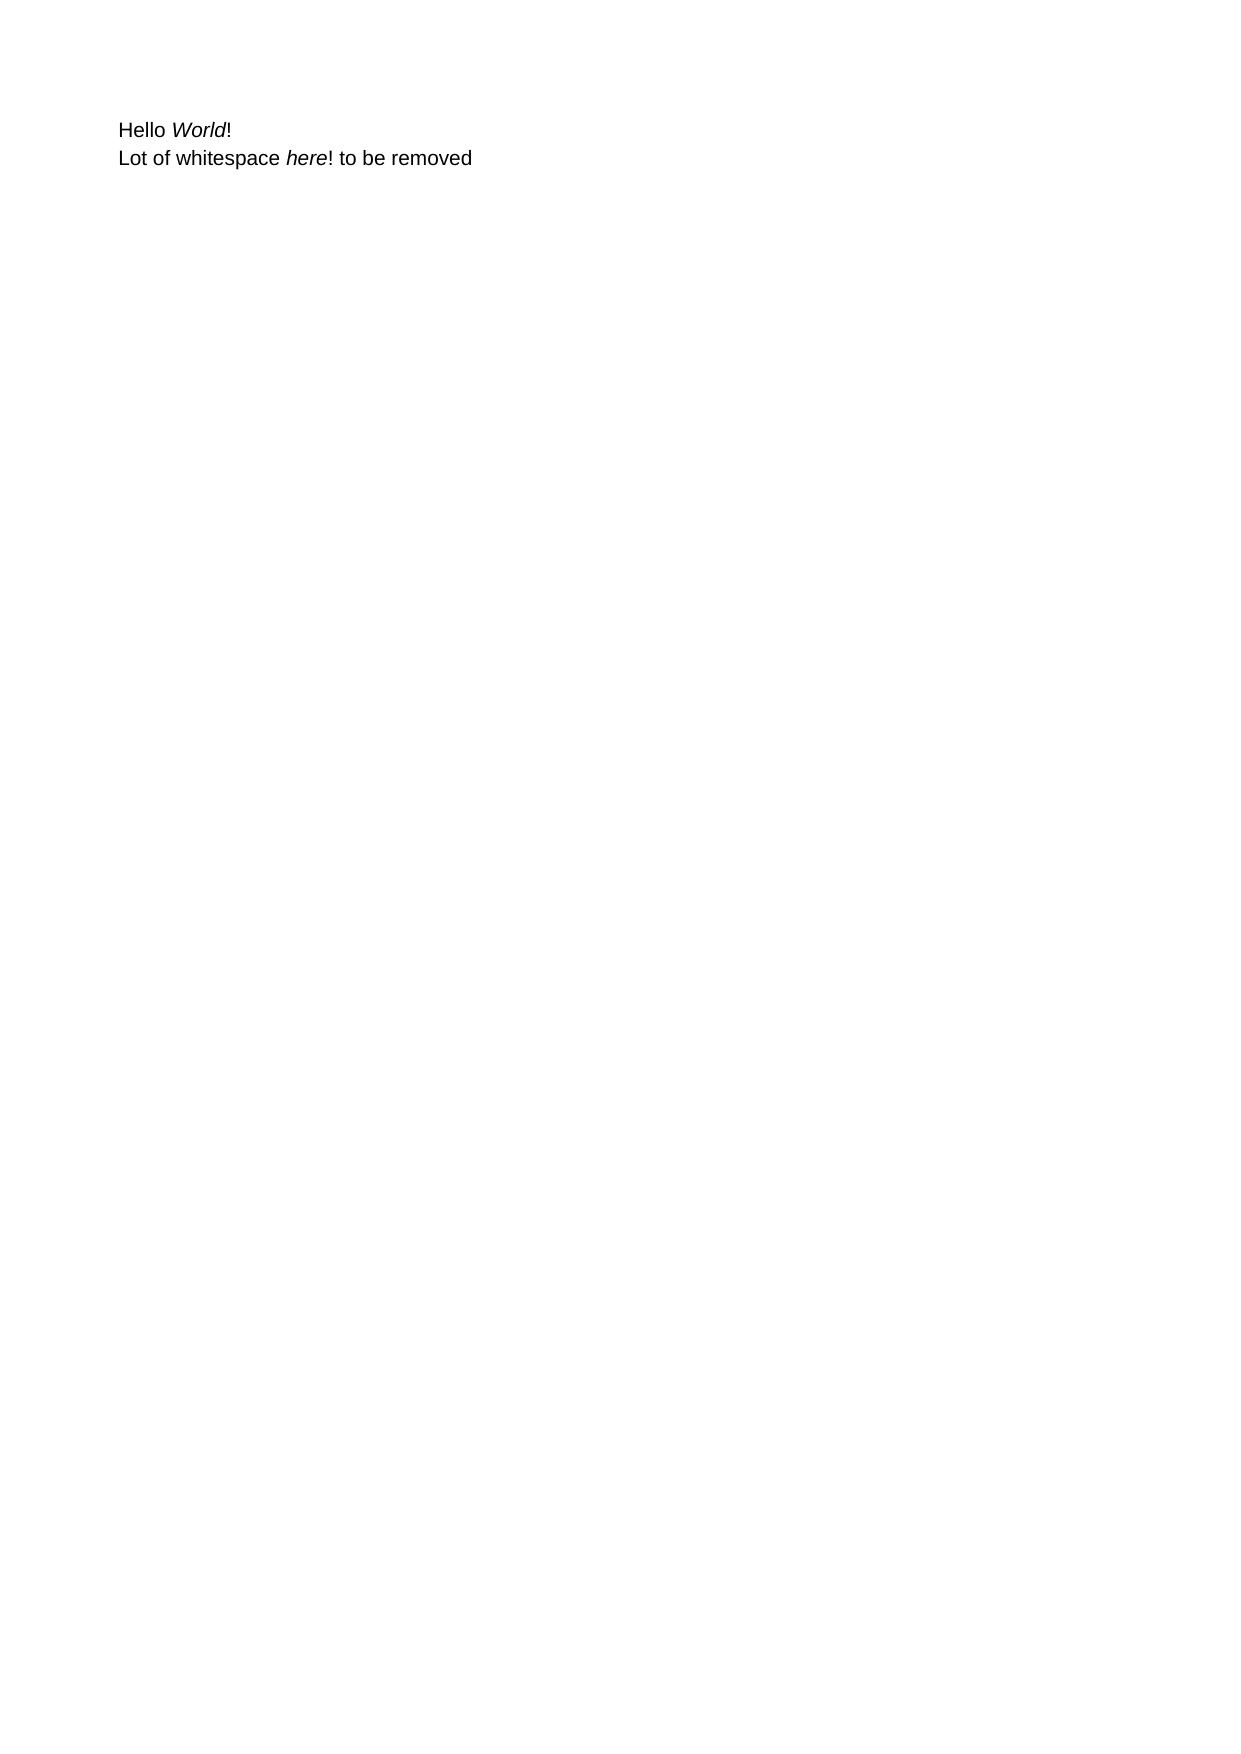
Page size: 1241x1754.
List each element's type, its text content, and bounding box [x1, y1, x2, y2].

text Lot of whitespace here! to be removed [118, 146, 1122, 170]
text Hello World! [118, 118, 1122, 142]
